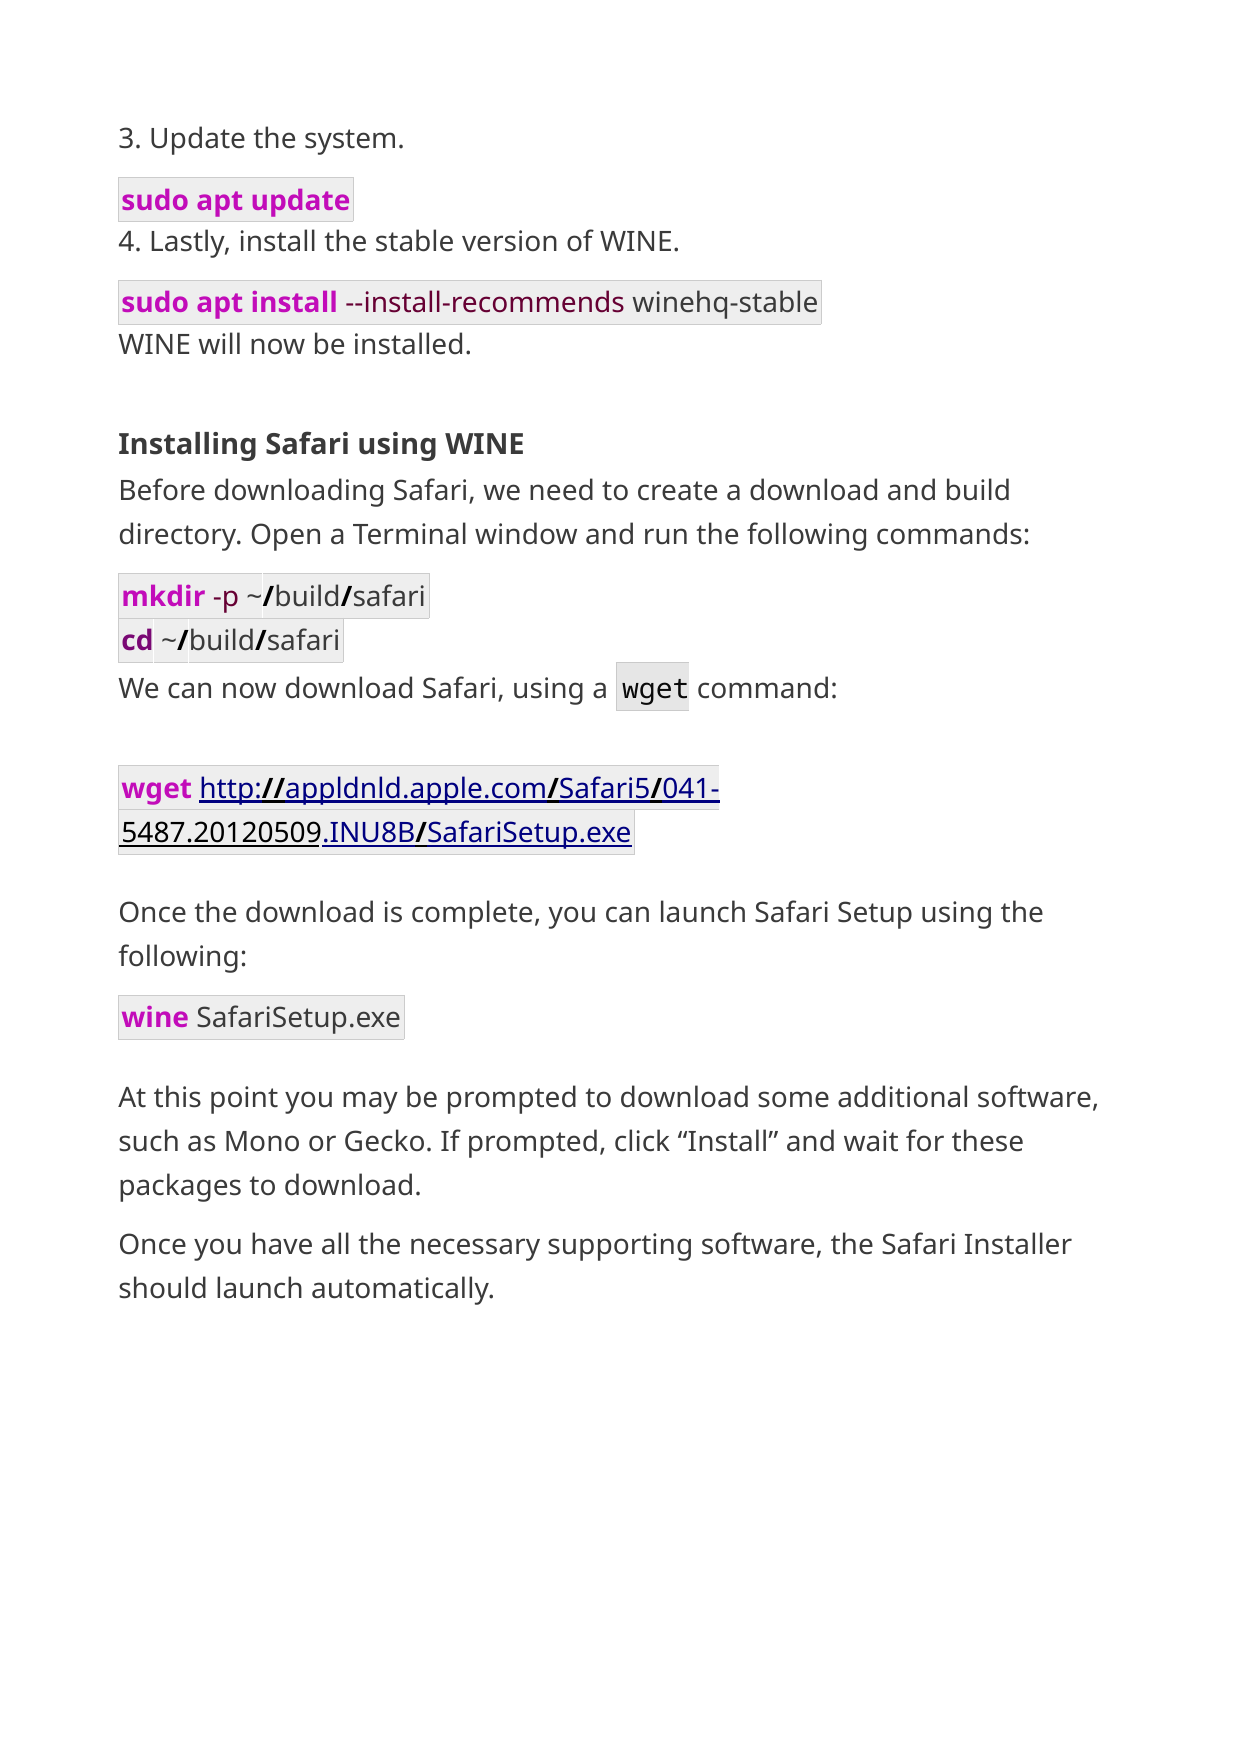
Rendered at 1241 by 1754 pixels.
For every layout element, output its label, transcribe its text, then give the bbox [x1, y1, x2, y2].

text Before downloading Safari, we need to create a download and build directory. Open a Terminal window and run the following commands: [118, 471, 1122, 553]
subtitle Installing Safari using WINE [118, 423, 1122, 463]
text 4. Lastly, install the stable version of WINE. [118, 221, 1122, 259]
text sudo apt install --install-recommends winehq-stable [119, 281, 821, 324]
text 3. Update the system. [118, 118, 1122, 156]
text Once you have all the necessary supporting software, the Safari Installer should launch automatically. [118, 1224, 1122, 1307]
text Once the download is complete, you can launch Safari Setup using the following: [118, 892, 1122, 974]
text cd ~/build/safari [119, 619, 343, 662]
text wine SafariSetup.exe [119, 996, 404, 1039]
text [430, 573, 1122, 618]
text At this point you may be prompted to download some additional software, such as Mono or Gecko. If prompted, click “Install” and wait for these packages to download. [118, 1077, 1122, 1204]
text [822, 280, 1122, 324]
text wget command: [617, 662, 1122, 710]
text [344, 618, 1122, 662]
text [405, 995, 1122, 1039]
text sudo apt update [119, 178, 353, 221]
text [354, 177, 1122, 221]
text mkdir -p ~/build/safari [119, 574, 429, 618]
text WINE will now be installed. [118, 324, 1122, 362]
text wget http://appldnld.apple.com/Safari5/041-5487.20120509.INU8B/SafariSetup.exe [119, 765, 1122, 854]
text We can now download Safari, using a [118, 662, 616, 710]
